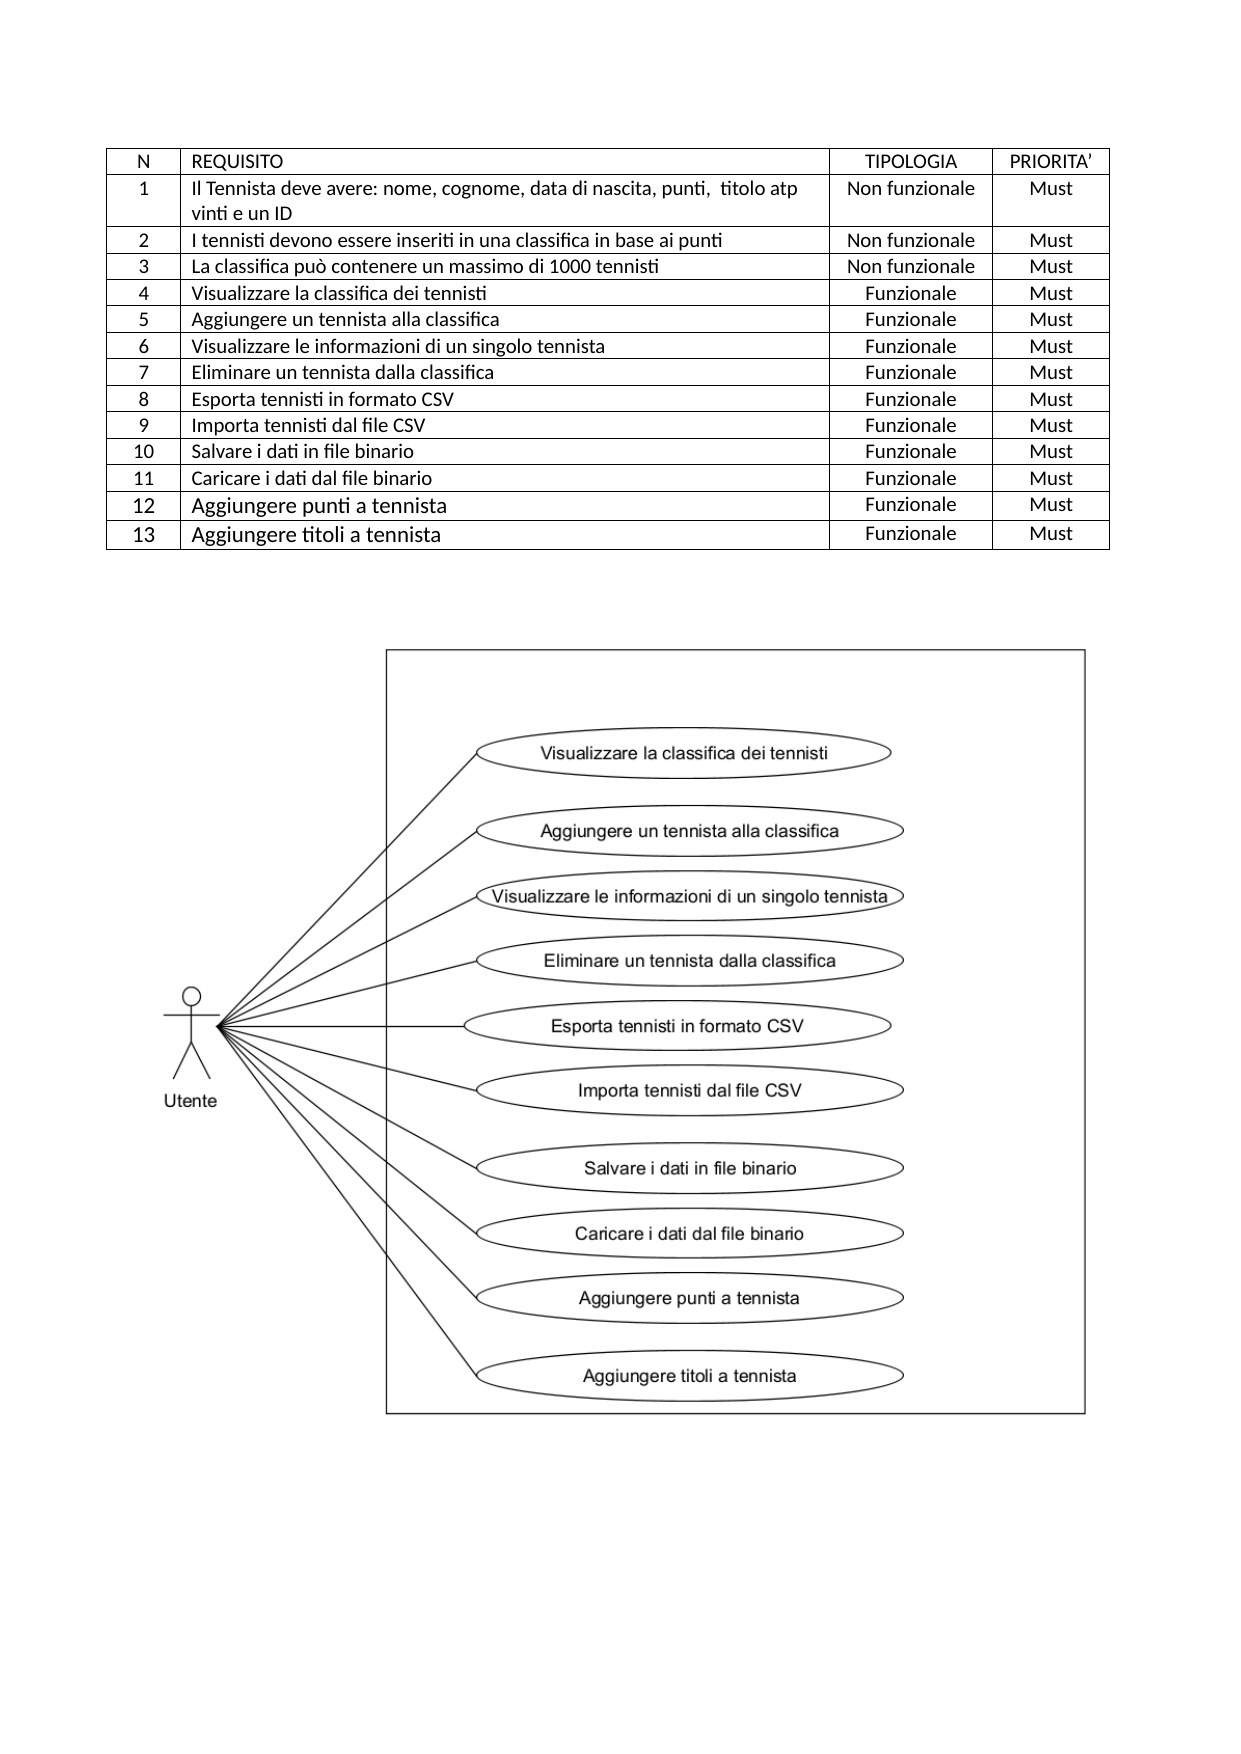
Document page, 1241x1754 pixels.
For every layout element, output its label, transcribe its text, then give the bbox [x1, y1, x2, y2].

table_cell Funzionale [830, 306, 992, 332]
table_cell 11 [107, 465, 180, 491]
table_cell 6 [107, 333, 180, 358]
table_cell 13 [107, 521, 180, 549]
table_cell 4 [107, 280, 180, 305]
table_cell Esporta tennisti in formato CSV [181, 386, 829, 411]
table_cell Must [993, 386, 1109, 411]
table_cell Funzionale [830, 333, 992, 358]
table_cell Funzionale [830, 521, 992, 549]
table_cell Must [993, 280, 1109, 305]
table_cell Must [993, 359, 1109, 385]
table_cell 9 [107, 412, 180, 438]
table_cell Must [993, 175, 1109, 226]
table_cell Non funzionale [830, 227, 992, 252]
table_header PRIORITA’ [993, 149, 1109, 174]
table_cell 1 [107, 175, 180, 226]
table_cell Funzionale [830, 280, 992, 305]
table_cell Funzionale [830, 412, 992, 438]
table_cell 8 [107, 386, 180, 411]
table_cell Must [993, 492, 1109, 519]
table_cell Aggiungere titoli a tennista [181, 521, 829, 549]
table_cell Funzionale [830, 439, 992, 464]
table_header REQUISITO [181, 149, 829, 174]
table_cell Must [993, 439, 1109, 464]
table_cell 12 [107, 492, 180, 519]
table_cell Funzionale [830, 465, 992, 491]
table_cell 3 [107, 254, 180, 279]
table_cell 5 [107, 306, 180, 332]
table_cell Funzionale [830, 492, 992, 519]
table_cell Must [993, 333, 1109, 358]
table_cell I tennisti devono essere inseriti in una classifica in base ai punti [181, 227, 829, 252]
table_cell Visualizzare le informazioni di un singolo tennista [181, 333, 829, 358]
table_cell 10 [107, 439, 180, 464]
table_cell Must [993, 521, 1109, 549]
table_cell Eliminare un tennista dalla classifica [181, 359, 829, 385]
table_cell Funzionale [830, 386, 992, 411]
table_cell Caricare i dati dal file binario [181, 465, 829, 491]
table_cell Must [993, 227, 1109, 252]
table_cell Must [993, 306, 1109, 332]
table_cell Aggiungere un tennista alla classifica [181, 306, 829, 332]
table_cell Il Tennista deve avere: nome, cognome, data di nascita, punti, titolo atp vinti e un ID [181, 175, 829, 226]
table_header N [107, 149, 180, 174]
table_cell Non funzionale [830, 175, 992, 226]
table_cell Aggiungere punti a tennista [181, 492, 829, 519]
table_cell Must [993, 254, 1109, 279]
table_cell Salvare i dati in file binario [181, 439, 829, 464]
table_cell Funzionale [830, 359, 992, 385]
table_cell 2 [107, 227, 180, 252]
table_cell Visualizzare la classifica dei tennisti [181, 280, 829, 305]
table_cell 7 [107, 359, 180, 385]
table_cell Must [993, 465, 1109, 491]
table_cell La classifica può contenere un massimo di 1000 tennisti [181, 254, 829, 279]
table_cell Importa tennisti dal file CSV [181, 412, 829, 438]
table_cell Non funzionale [830, 254, 992, 279]
table_cell Must [993, 412, 1109, 438]
table_header TIPOLOGIA [830, 149, 992, 174]
